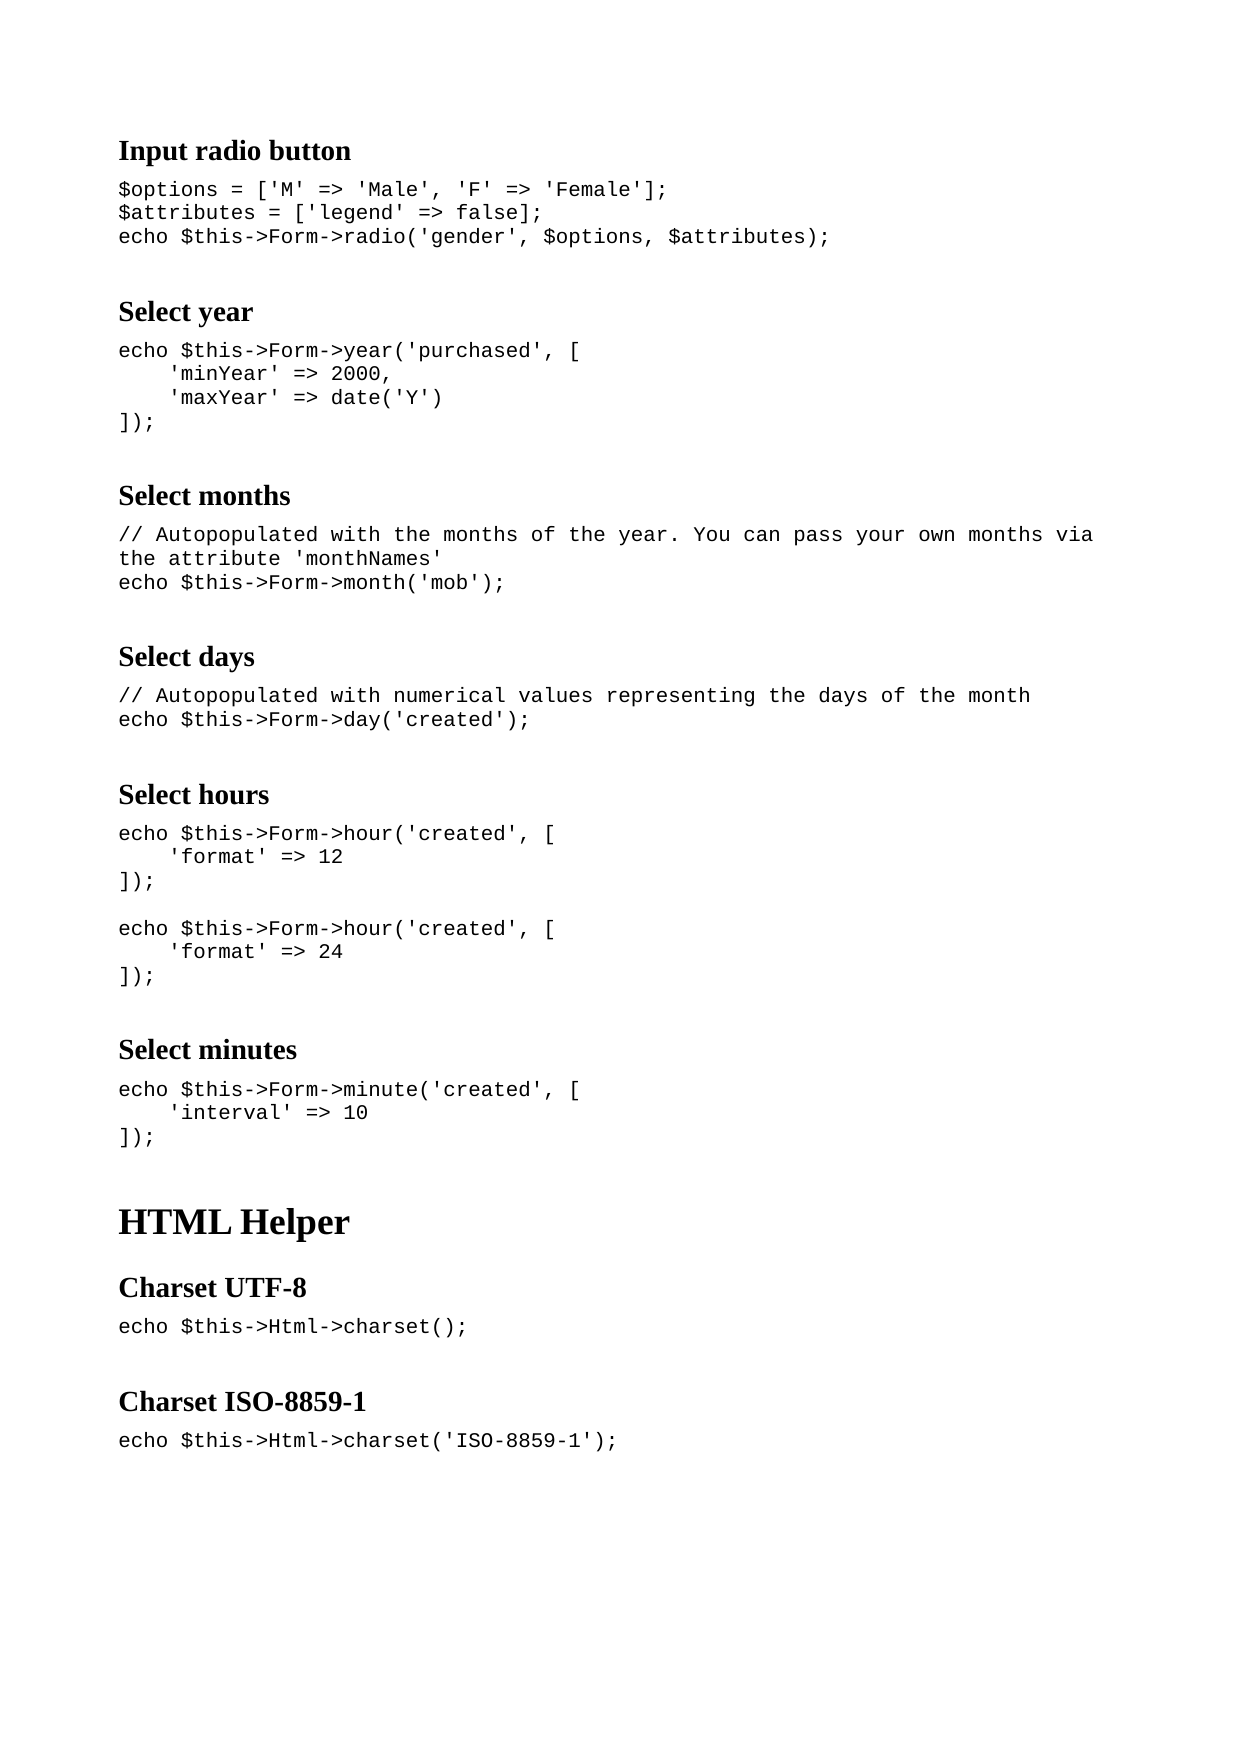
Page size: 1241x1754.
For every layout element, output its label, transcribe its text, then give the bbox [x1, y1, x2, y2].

subtitle Select hours [118, 777, 1122, 810]
text echo $this->Form->hour('created', [ [118, 823, 1122, 847]
text 'maxYear' => date('Y') [118, 387, 1122, 411]
subtitle Charset ISO-8859-1 [118, 1384, 1122, 1417]
subtitle Input radio button [118, 133, 1122, 166]
subtitle Select days [118, 639, 1122, 673]
text echo $this->Form->radio('gender', $options, $attributes); [118, 226, 1122, 250]
subtitle Select months [118, 478, 1122, 512]
text ]); [118, 411, 1122, 434]
subtitle Charset UTF-8 [118, 1270, 1122, 1303]
text echo $this->Html->charset(); [118, 1316, 1122, 1340]
text echo $this->Form->year('purchased', [ [118, 340, 1122, 363]
text echo $this->Form->hour('created', [ [118, 917, 1122, 941]
text // Autopopulated with numerical values representing the days of the month [118, 686, 1122, 709]
text echo $this->Form->month('mob'); [118, 572, 1122, 595]
text ]); [118, 1126, 1122, 1149]
text $options = ['M' => 'Male', 'F' => 'Female']; [118, 179, 1122, 202]
text // Autopopulated with the months of the year. You can pass your own months via the attribute 'monthNames' [118, 524, 1122, 572]
text ]); [118, 965, 1122, 988]
text 'format' => 12 [118, 847, 1122, 870]
text 'interval' => 10 [118, 1102, 1122, 1126]
text $attributes = ['legend' => false]; [118, 202, 1122, 226]
text echo $this->Html->charset('ISO-8859-1'); [118, 1430, 1122, 1453]
subtitle Select year [118, 294, 1122, 327]
text ]); [118, 870, 1122, 894]
subtitle HTML Helper [118, 1200, 1122, 1243]
text 'format' => 24 [118, 941, 1122, 965]
subtitle Select minutes [118, 1032, 1122, 1066]
text 'minYear' => 2000, [118, 363, 1122, 387]
text echo $this->Form->minute('created', [ [118, 1078, 1122, 1102]
text echo $this->Form->day('created'); [118, 709, 1122, 733]
